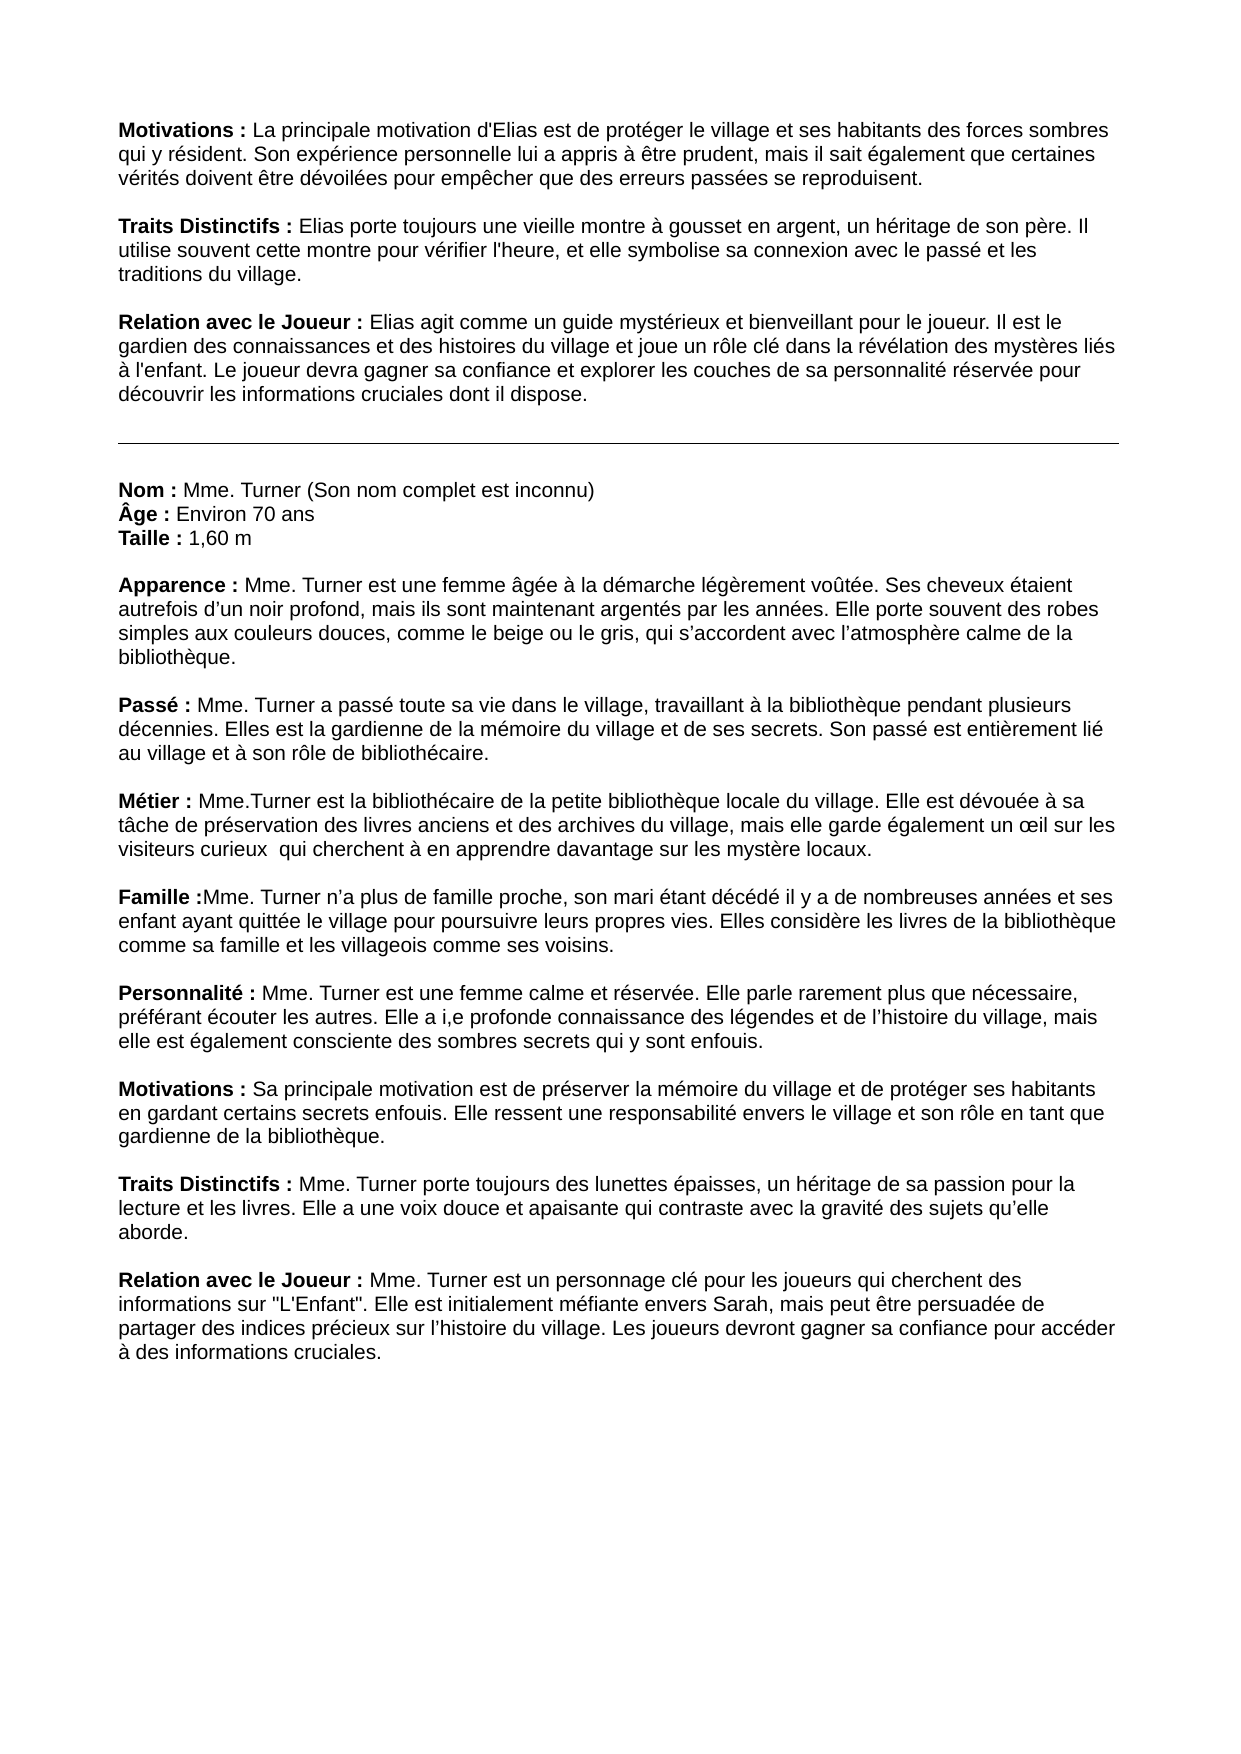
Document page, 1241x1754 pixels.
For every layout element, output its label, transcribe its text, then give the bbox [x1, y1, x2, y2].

text Nom : Mme. Turner (Son nom complet est inconnu) [118, 477, 1122, 501]
text Relation avec le Joueur : Elias agit comme un guide mystérieux et bienveillant pour le joueur. Il est le gardien des connaissances et des histoires du village et joue un rôle clé dans la révélation des mystères liés à l'enfant. Le joueur devra gagner sa confiance et explorer les couches de sa personnalité réservée pour découvrir les informations cruciales dont il dispose. [118, 310, 1122, 406]
text Traits Distinctifs : Mme. Turner porte toujours des lunettes épaisses, un héritage de sa passion pour la lecture et les livres. Elle a une voix douce et apaisante qui contraste avec la gravité des sujets qu’elle aborde. [118, 1172, 1122, 1244]
text Métier : Mme.Turner est la bibliothécaire de la petite bibliothèque locale du village. Elle est dévouée à sa tâche de préservation des livres anciens et des archives du village, mais elle garde également un œil sur les visiteurs curieux qui cherchent à en apprendre davantage sur les mystère locaux. [118, 789, 1122, 861]
text Passé : Mme. Turner a passé toute sa vie dans le village, travaillant à la bibliothèque pendant plusieurs décennies. Elles est la gardienne de la mémoire du village et de ses secrets. Son passé est entièrement lié au village et à son rôle de bibliothécaire. [118, 693, 1122, 765]
text Motivations : Sa principale motivation est de préserver la mémoire du village et de protéger ses habitants en gardant certains secrets enfouis. Elle ressent une responsabilité envers le village et son rôle en tant que gardienne de la bibliothèque. [118, 1076, 1122, 1148]
text Famille :Mme. Turner n’a plus de famille proche, son mari étant décédé il y a de nombreuses années et ses enfant ayant quittée le village pour poursuivre leurs propres vies. Elles considère les livres de la bibliothèque comme sa famille et les villageois comme ses voisins. [118, 885, 1122, 957]
text Personnalité : Mme. Turner est une femme calme et réservée. Elle parle rarement plus que nécessaire, préférant écouter les autres. Elle a i,e profonde connaissance des légendes et de l’histoire du village, mais elle est également consciente des sombres secrets qui y sont enfouis. [118, 981, 1122, 1052]
text Âge : Environ 70 ans [118, 501, 1122, 525]
text Relation avec le Joueur : Mme. Turner est un personnage clé pour les joueurs qui cherchent des informations sur "L'Enfant". Elle est initialement méfiante envers Sarah, mais peut être persuadée de partager des indices précieux sur l’histoire du village. Les joueurs devront gagner sa confiance pour accéder à des informations cruciales. [118, 1268, 1122, 1364]
text Motivations : La principale motivation d'Elias est de protéger le village et ses habitants des forces sombres qui y résident. Son expérience personnelle lui a appris à être prudent, mais il sait également que certaines vérités doivent être dévoilées pour empêcher que des erreurs passées se reproduisent. [118, 118, 1122, 190]
text Traits Distinctifs : Elias porte toujours une vieille montre à gousset en argent, un héritage de son père. Il utilise souvent cette montre pour vérifier l'heure, et elle symbolise sa connexion avec le passé et les traditions du village. [118, 214, 1122, 286]
text Taille : 1,60 m [118, 525, 1122, 549]
text Apparence : Mme. Turner est une femme âgée à la démarche légèrement voûtée. Ses cheveux étaient autrefois d’un noir profond, mais ils sont maintenant argentés par les années. Elle porte souvent des robes simples aux couleurs douces, comme le beige ou le gris, qui s’accordent avec l’atmosphère calme de la bibliothèque. [118, 573, 1122, 669]
